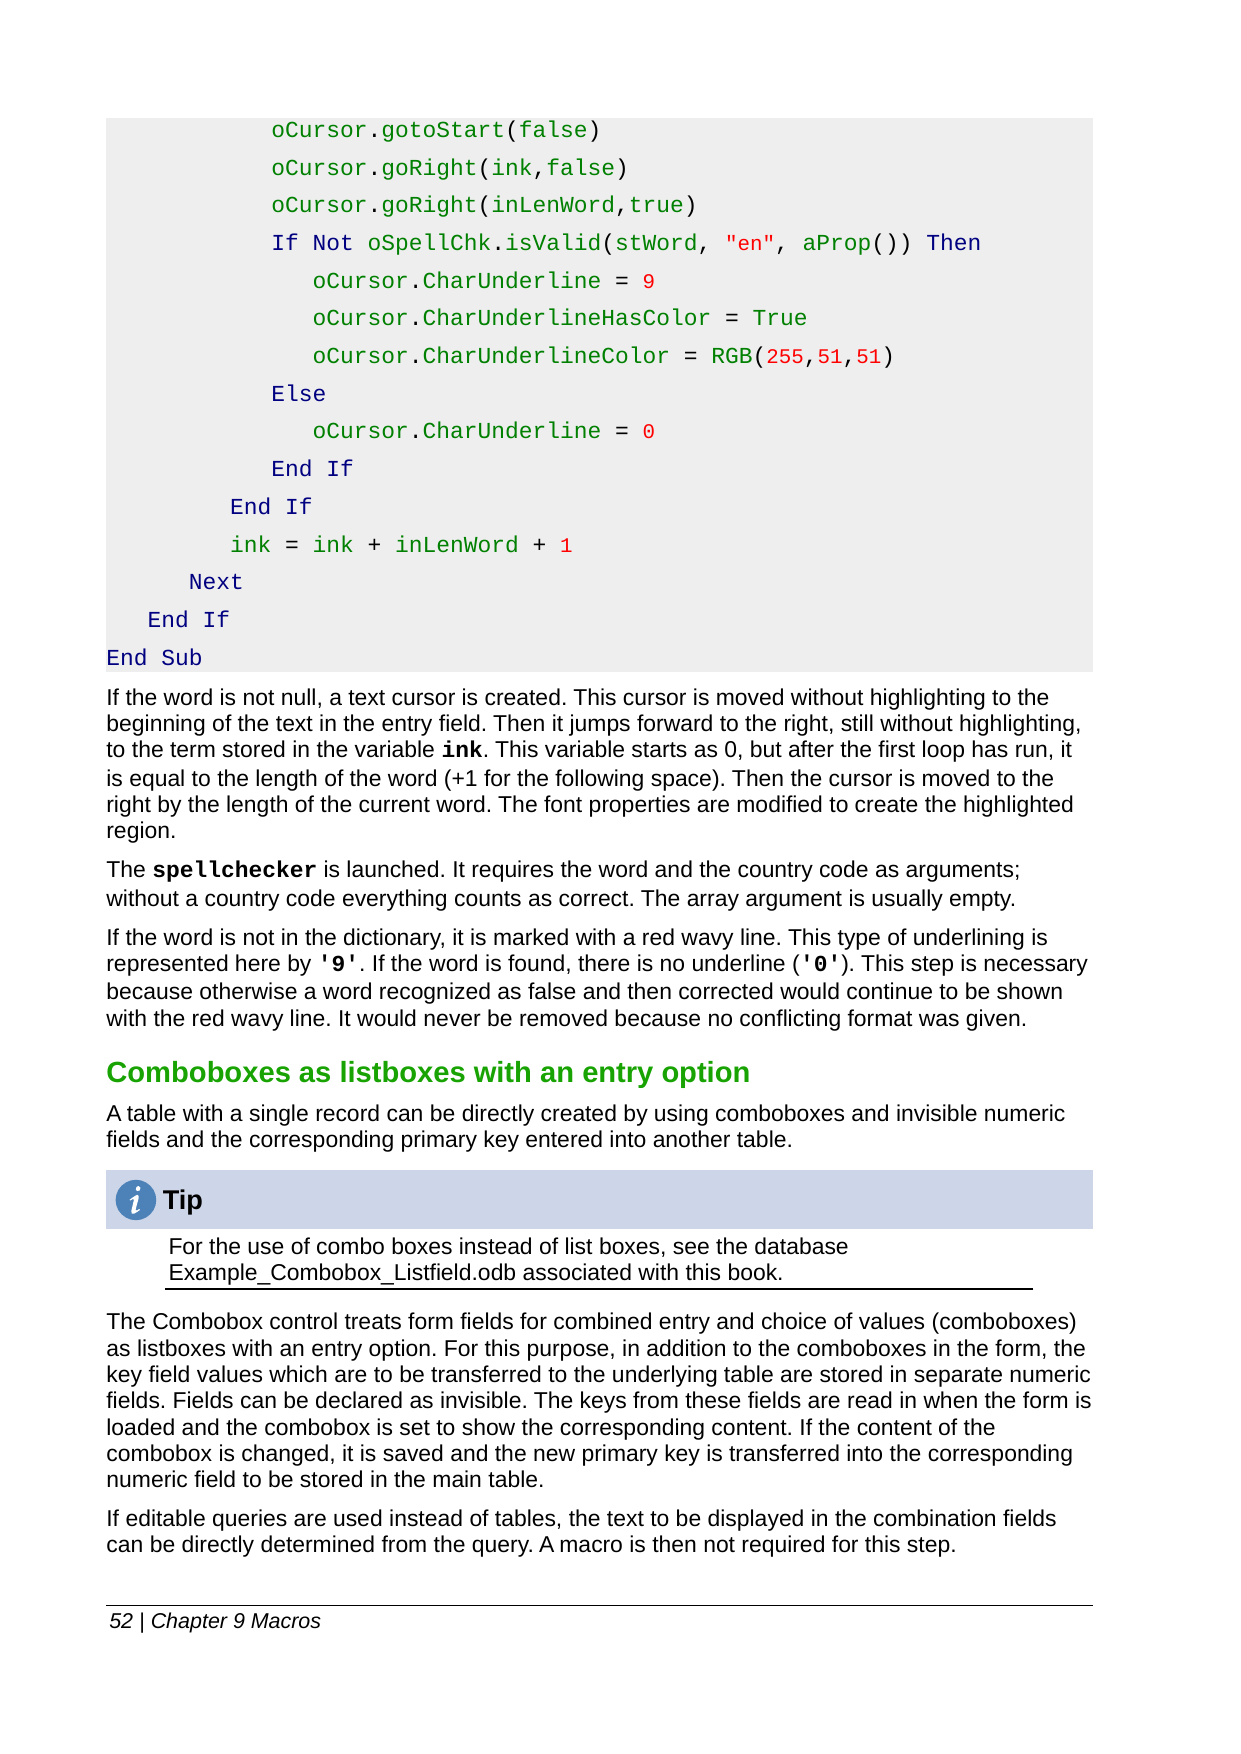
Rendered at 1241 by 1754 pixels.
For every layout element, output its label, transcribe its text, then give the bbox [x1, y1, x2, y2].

text End If [106, 495, 1093, 521]
text If editable queries are used instead of tables, the text to be displayed in the combination fields can be directly determined from the query. A macro is then not required for this step. [106, 1505, 1093, 1558]
text The spellchecker is launched. It requires the word and the country code as arguments; without a country code everything counts as correct. The array argument is usually empty. [106, 856, 1093, 911]
text For the use of combo boxes instead of list boxes, see the database Example_Combobox_Listfield.odb associated with this book. [165, 1229, 1033, 1288]
text The Combobox control treats form fields for combined entry and choice of values (comboboxes) as listboxes with an entry option. For this purpose, in addition to the comboboxes in the form, the key field values which are to be transferred to the underlying table are stored in separate numeric fields. Fields can be declared as invisible. The keys from these fields are read in when the form is loaded and the combobox is set to show the corresponding content. If the content of the combobox is changed, it is saved and the new primary key is transferred into the corresponding numeric field to be stored in the main table. [106, 1308, 1093, 1493]
text If the word is not null, a text cursor is created. This cursor is moved without highlighting to the beginning of the text in the entry field. Then it jumps forward to the right, still without highlighting, to the term stored in the variable ink. This variable starts as 0, but after the first loop has run, it is equal to the length of the word (+1 for the following space). Then the cursor is moved to the right by the length of the current word. The font properties are modified to create the highlighted region. [106, 684, 1093, 844]
text ink = ink + inLenWord + 1 [106, 533, 1093, 559]
text End If [106, 608, 1093, 634]
text Else [106, 382, 1093, 408]
text End If [106, 457, 1093, 483]
text End Sub [106, 646, 1093, 672]
subtitle Comboboxes as listboxes with an entry option [106, 1054, 1093, 1088]
text If Not oSpellChk.isValid(stWord, "en", aProp()) Then [106, 231, 1093, 257]
subtitle Tip [106, 1170, 1093, 1229]
text oCursor.CharUnderline = 9 [106, 269, 1093, 295]
text A table with a single record can be directly created by using comboboxes and invisible numeric fields and the corresponding primary key entered into another table. [106, 1100, 1093, 1153]
text oCursor.CharUnderline = 0 [106, 420, 1093, 446]
text oCursor.goRight(ink,false) [106, 156, 1093, 182]
text Next [106, 571, 1093, 597]
text oCursor.CharUnderlineColor = RGB(255,51,51) [106, 344, 1093, 370]
text oCursor.CharUnderlineHasColor = True [106, 307, 1093, 333]
text oCursor.goRight(inLenWord,true) [106, 193, 1093, 219]
text oCursor.gotoStart(false) [106, 118, 1093, 144]
text If the word is not in the dictionary, it is marked with a red wavy line. This type of underlining is represented here by '9'. If the word is found, there is no underline ('0'). This step is necessary because otherwise a word recognized as false and then corrected would continue to be shown with the red wavy line. It would never be removed because no conflicting format was given. [106, 923, 1093, 1031]
